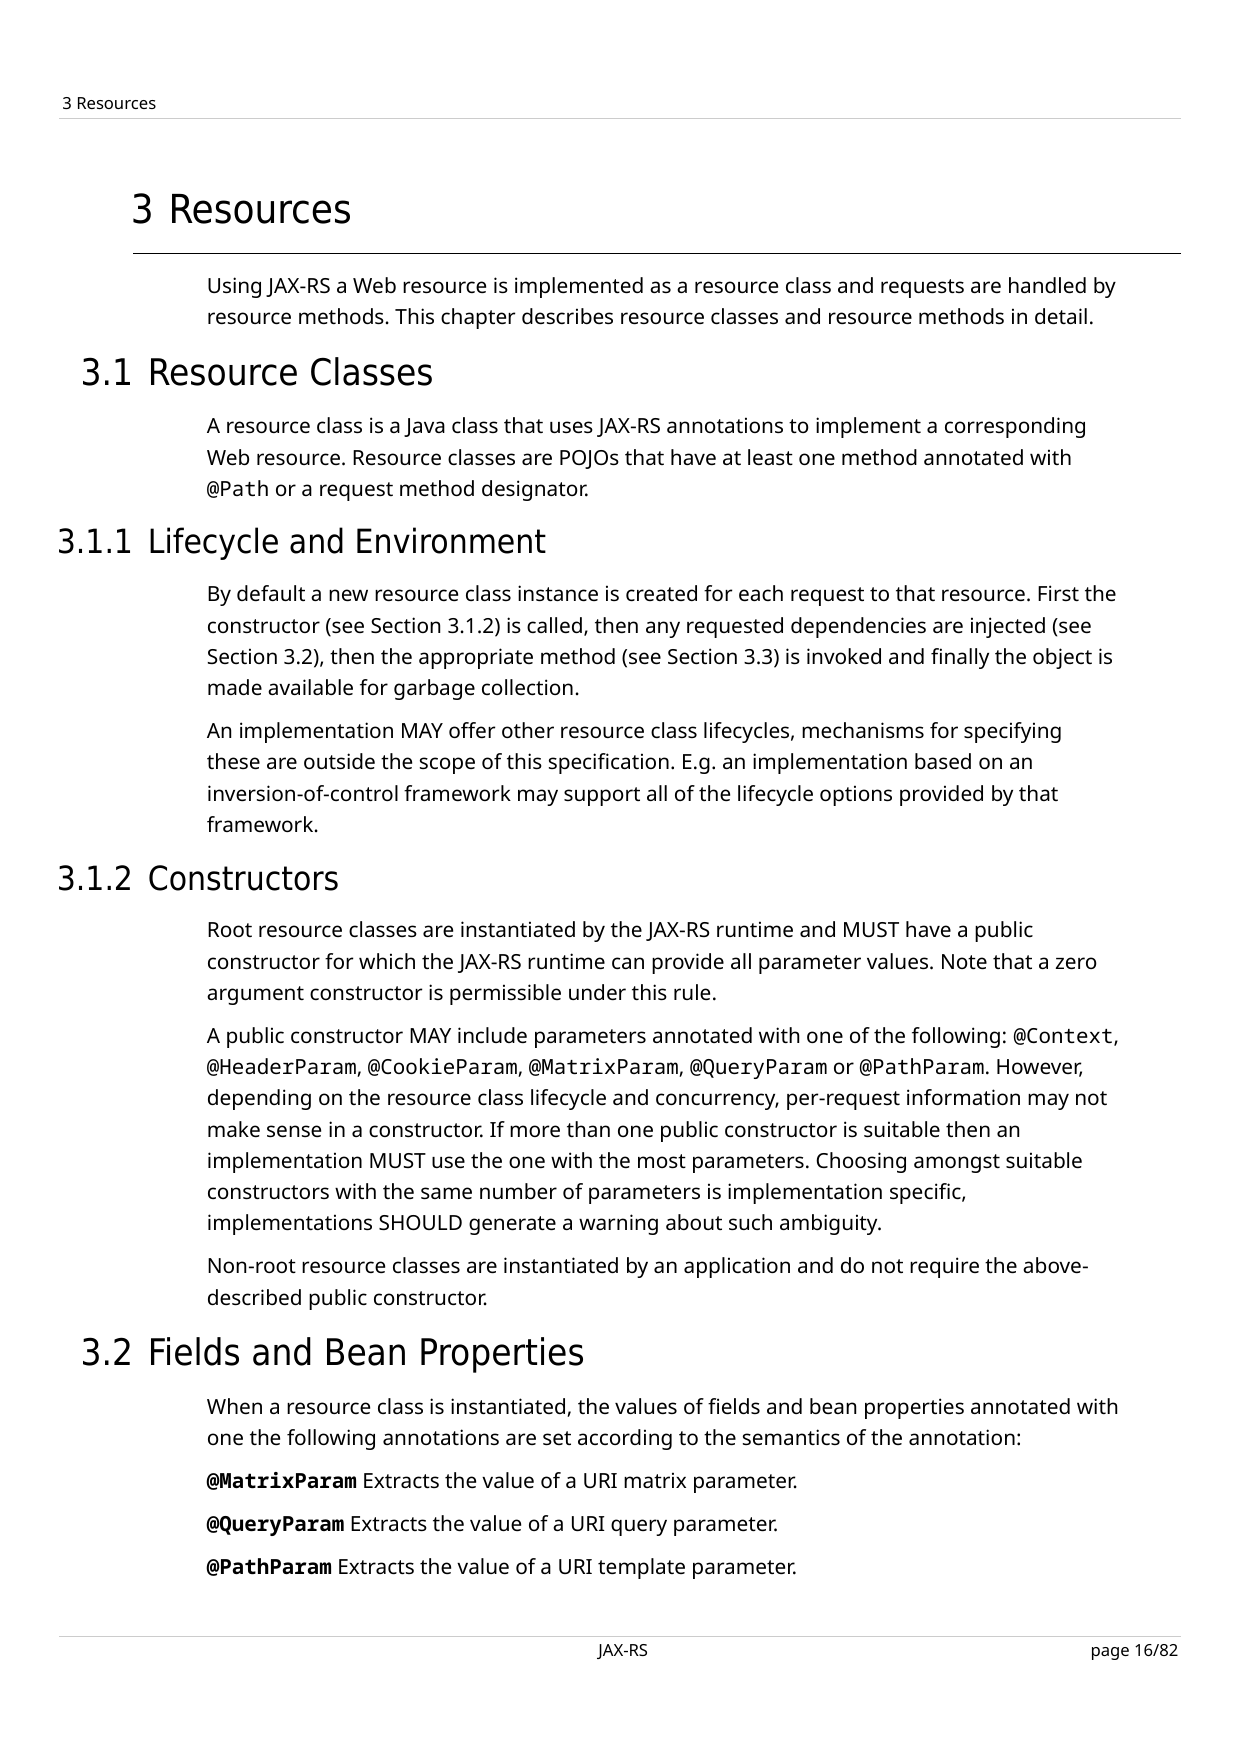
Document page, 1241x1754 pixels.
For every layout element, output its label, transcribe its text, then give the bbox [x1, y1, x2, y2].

text @MatrixParam Extracts the value of a URI matrix parameter. [207, 1466, 1122, 1495]
subtitle Resources [133, 165, 1181, 253]
text Non-root resource classes are instantiated by an application and do not require the above-described public constructor. [207, 1252, 1122, 1311]
text An implementation MAY offer other resource class lifecycles, mechanisms for specifying these are outside the scope of this specification. E.g. an implementation based on an inversion-of-control framework may support all of the lifecycle options provided by that framework. [207, 716, 1122, 838]
text Using JAX-RS a Web resource is implemented as a resource class and requests are handled by resource methods. This chapter describes resource classes and resource methods in detail. [207, 271, 1122, 331]
text @QueryParam Extracts the value of a URI query parameter. [207, 1509, 1122, 1538]
subtitle Resource Classes [133, 351, 1181, 394]
text A resource class is a Java class that uses JAX-RS annotations to implement a corresponding Web resource. Resource classes are POJOs that have at least one method annotated with @Path or a request method designator. [207, 411, 1122, 502]
subtitle Constructors [133, 859, 1181, 898]
subtitle Lifecycle and Environment [133, 523, 1181, 562]
subtitle Fields and Bean Properties [133, 1332, 1181, 1374]
text A public constructor MAY include parameters annotated with one of the following: @Context, @HeaderParam, @CookieParam, @MatrixParam, @QueryParam or @PathParam. However, depending on the resource class lifecycle and concurrency, per-request information may not make sense in a constructor. If more than one public constructor is suitable then an implementation MUST use the one with the most parameters. Choosing amongst suitable constructors with the same number of parameters is implementation specific, implementations SHOULD generate a warning about such ambiguity. [207, 1021, 1122, 1237]
text @PathParam Extracts the value of a URI template parameter. [207, 1552, 1122, 1581]
text Root resource classes are instantiated by the JAX-RS runtime and MUST have a public constructor for which the JAX-RS runtime can provide all parameter values. Note that a zero argument constructor is permissible under this rule. [207, 916, 1122, 1006]
text By default a new resource class instance is created for each request to that resource. First the constructor (see Section 3.1.2) is called, then any requested dependencies are injected (see Section 3.2), then the appropriate method (see Section 3.3) is invoked and finally the object is made available for garbage collection. [207, 579, 1122, 702]
text When a resource class is instantiated, the values of fields and bean properties annotated with one the following annotations are set according to the semantics of the annotation: [207, 1392, 1122, 1452]
